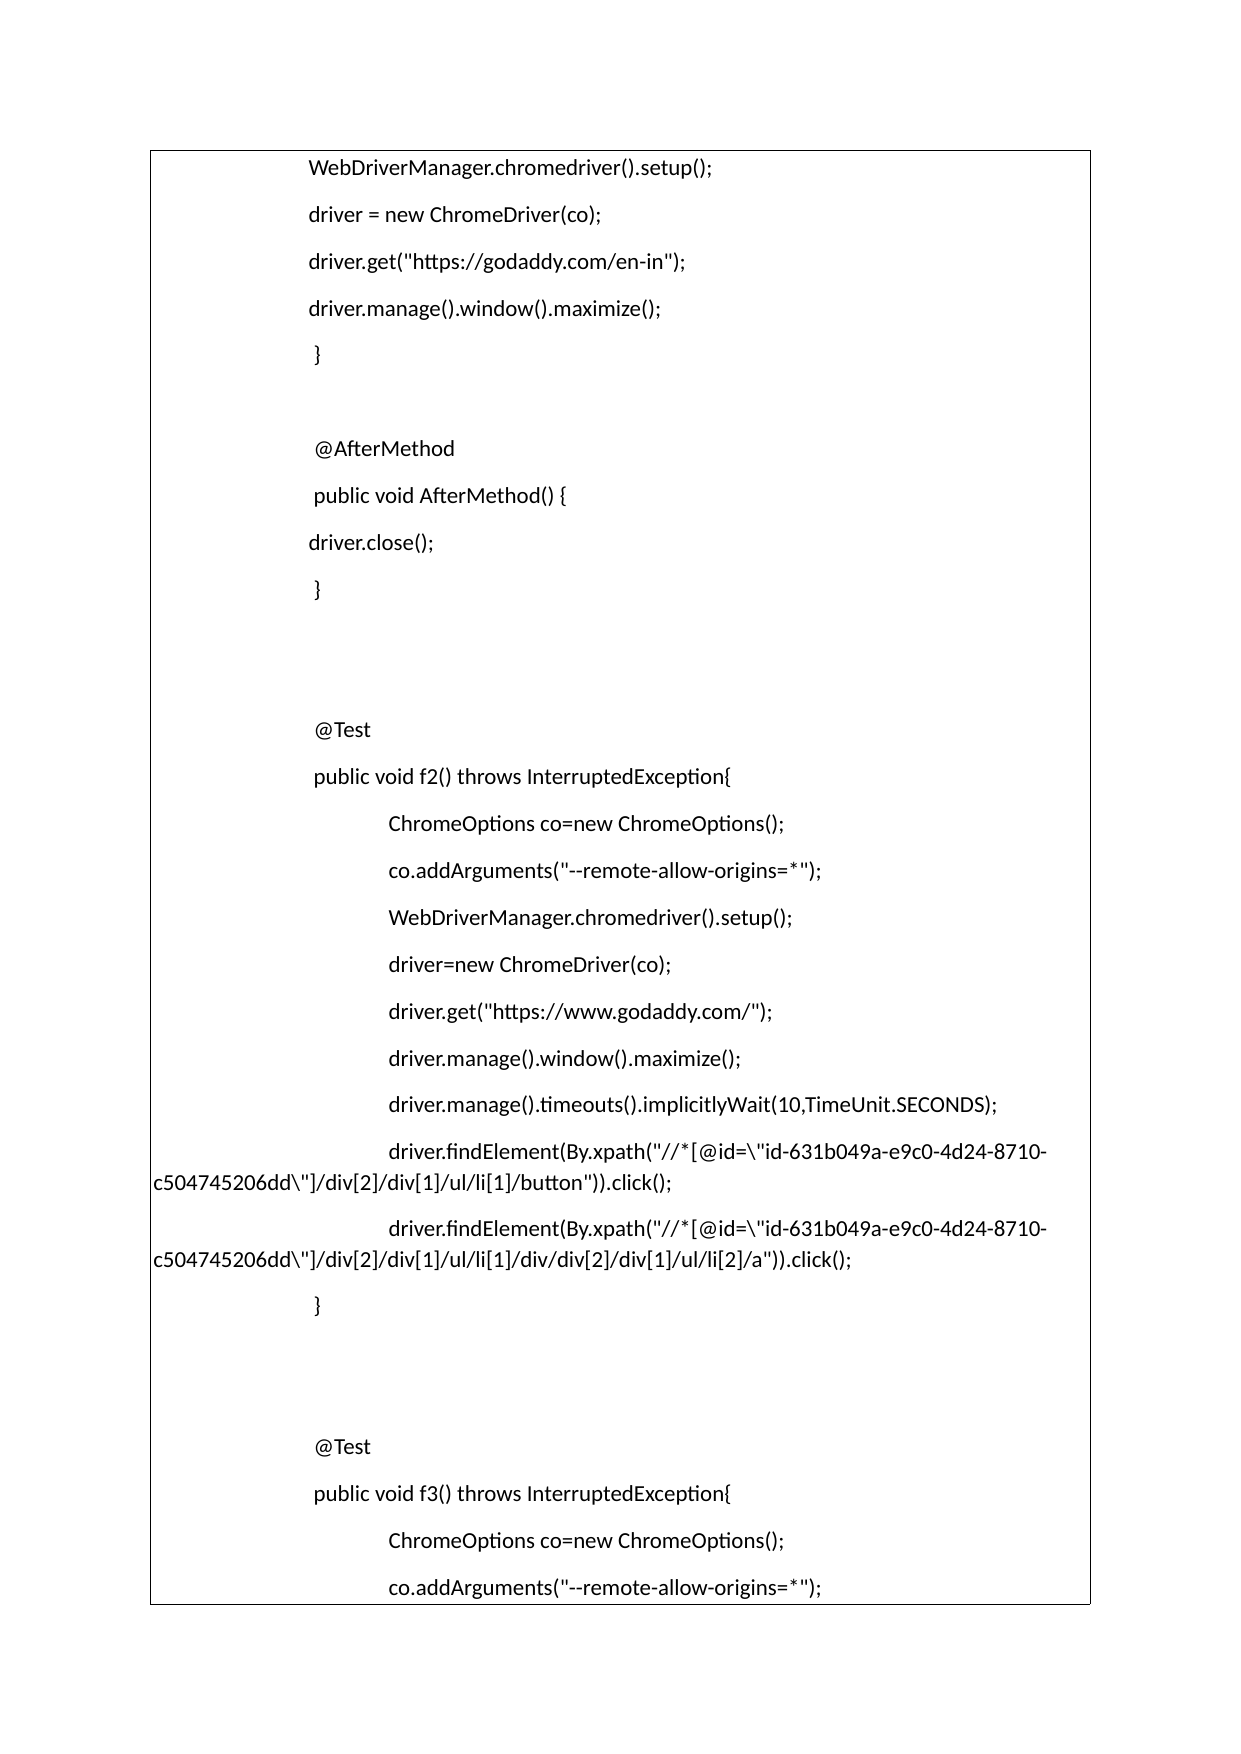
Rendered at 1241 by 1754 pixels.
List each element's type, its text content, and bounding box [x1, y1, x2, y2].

text ChromeOptions co=new ChromeOptions(); [153, 809, 1087, 837]
text ChromeOptions co=new ChromeOptions(); [153, 1526, 1087, 1554]
text driver.manage().window().maximize(); [153, 1044, 1087, 1072]
text public void f2() throws InterruptedException{ [153, 762, 1087, 790]
text WebDriverManager.chromedriver().setup(); [153, 903, 1087, 931]
text driver.close(); [153, 528, 1087, 556]
text driver.get("https://godaddy.com/en-in"); [153, 247, 1087, 275]
text co.addArguments("--remote-allow-origins=*"); [153, 1573, 1087, 1601]
text } [153, 575, 1087, 603]
text } [153, 341, 1087, 368]
text public void AfterMethod() { [153, 481, 1087, 509]
text co.addArguments("--remote-allow-origins=*"); [153, 856, 1087, 884]
text driver.manage().timeouts().implicitlyWait(10,TimeUnit.SECONDS); [153, 1091, 1087, 1118]
text } [153, 1292, 1087, 1319]
text @Test [153, 1432, 1087, 1460]
text driver.findElement(By.xpath("//*[@id=\"id-631b049a-e9c0-4d24-8710-c504745206dd\"]/div[2]/div[1]/ul/li[1]/button")).click(); [153, 1137, 1087, 1196]
text driver.findElement(By.xpath("//*[@id=\"id-631b049a-e9c0-4d24-8710-c504745206dd\"]/div[2]/div[1]/ul/li[1]/div/div[2]/div[1]/ul/li[2]/a")).click(); [153, 1214, 1087, 1273]
text @Test [153, 716, 1087, 743]
text @AfterMethod [153, 434, 1087, 462]
text public void f3() throws InterruptedException{ [153, 1479, 1087, 1507]
text driver.manage().window().maximize(); [153, 294, 1087, 322]
text driver=new ChromeDriver(co); [153, 950, 1087, 978]
text driver.get("https://www.godaddy.com/"); [153, 997, 1087, 1025]
text driver = new ChromeDriver(co); [153, 200, 1087, 228]
text WebDriverManager.chromedriver().setup(); [153, 153, 1087, 181]
